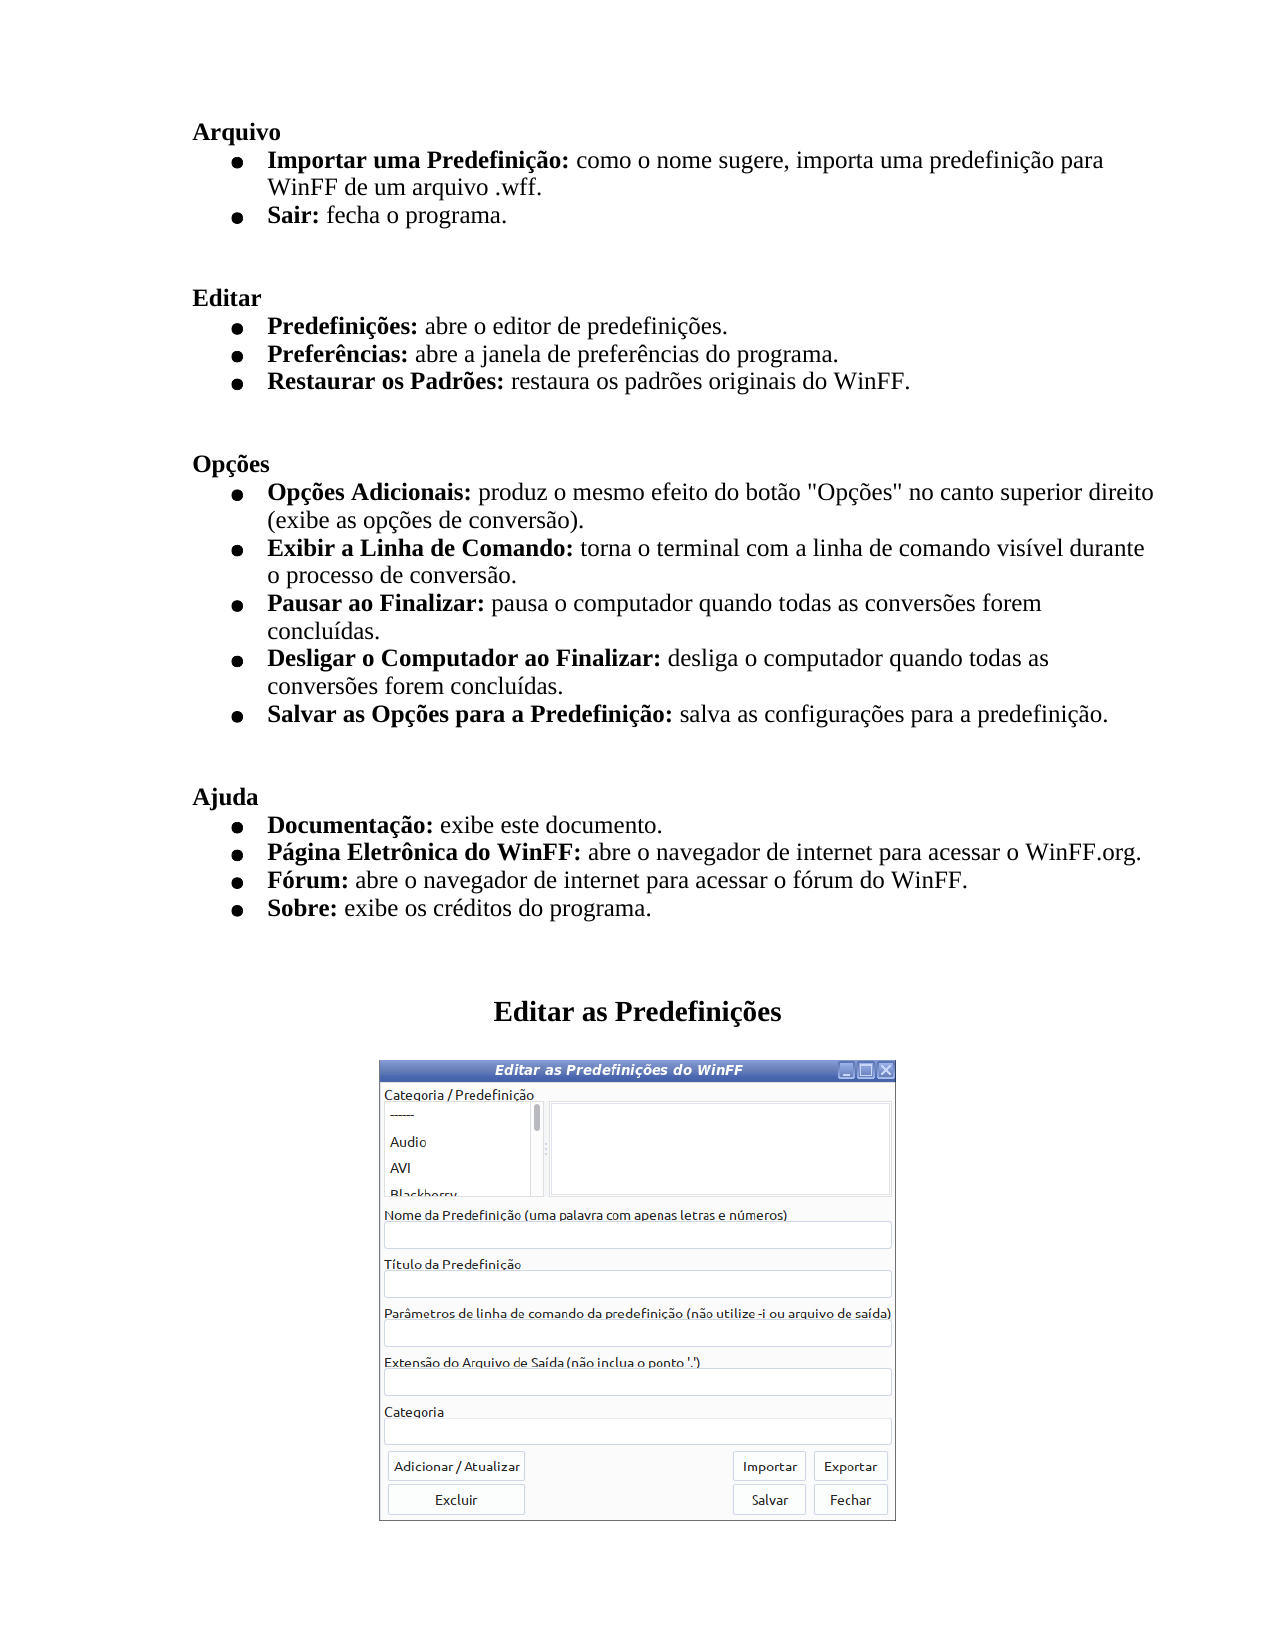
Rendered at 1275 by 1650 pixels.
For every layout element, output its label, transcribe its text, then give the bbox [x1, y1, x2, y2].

list Sobre: ​​exibe os créditos do programa. [229, 894, 1157, 922]
picture [379, 1060, 896, 1521]
list Sair: fecha o programa. [229, 201, 1157, 229]
list Fórum: abre o navegador de internet para acessar o fórum do WinFF. [229, 866, 1157, 894]
text Editar [118, 284, 1157, 312]
list Documentação: exibe este documento. [229, 811, 1157, 838]
list Exibir a Linha de Comando: torna o terminal com a linha de comando visível durante o processo de conversão. [229, 534, 1157, 589]
list Preferências: abre a janela de preferências do programa. [229, 340, 1157, 367]
list Página Eletrônica do WinFF: abre o navegador de internet para acessar o WinFF.org. [229, 838, 1157, 866]
text Arquivo [118, 118, 1157, 146]
list Salvar as Opções para a Predefinição: salva as configurações para a predefinição. [229, 700, 1157, 728]
list Importar uma Predefinição: como o nome sugere, importa uma predefinição para WinFF de um arquivo .wff. [229, 146, 1157, 201]
list Pausar ao Finalizar: pausa o computador quando todas as conversões forem concluídas. [229, 589, 1157, 644]
list Opções Adicionais: produz o mesmo efeito do botão "Opções" no canto superior direito (exibe as opções de conversão). [229, 478, 1157, 534]
text Editar as Predefinições [118, 995, 1157, 1028]
list Predefinições: abre o editor de predefinições. [229, 312, 1157, 340]
text Opções [118, 451, 1157, 478]
text Ajuda [118, 783, 1157, 811]
list Desligar o Computador ao Finalizar: desliga o computador quando todas as conversões forem concluídas. [229, 644, 1157, 700]
list Restaurar os Padrões: restaura os padrões originais do WinFF. [229, 367, 1157, 395]
